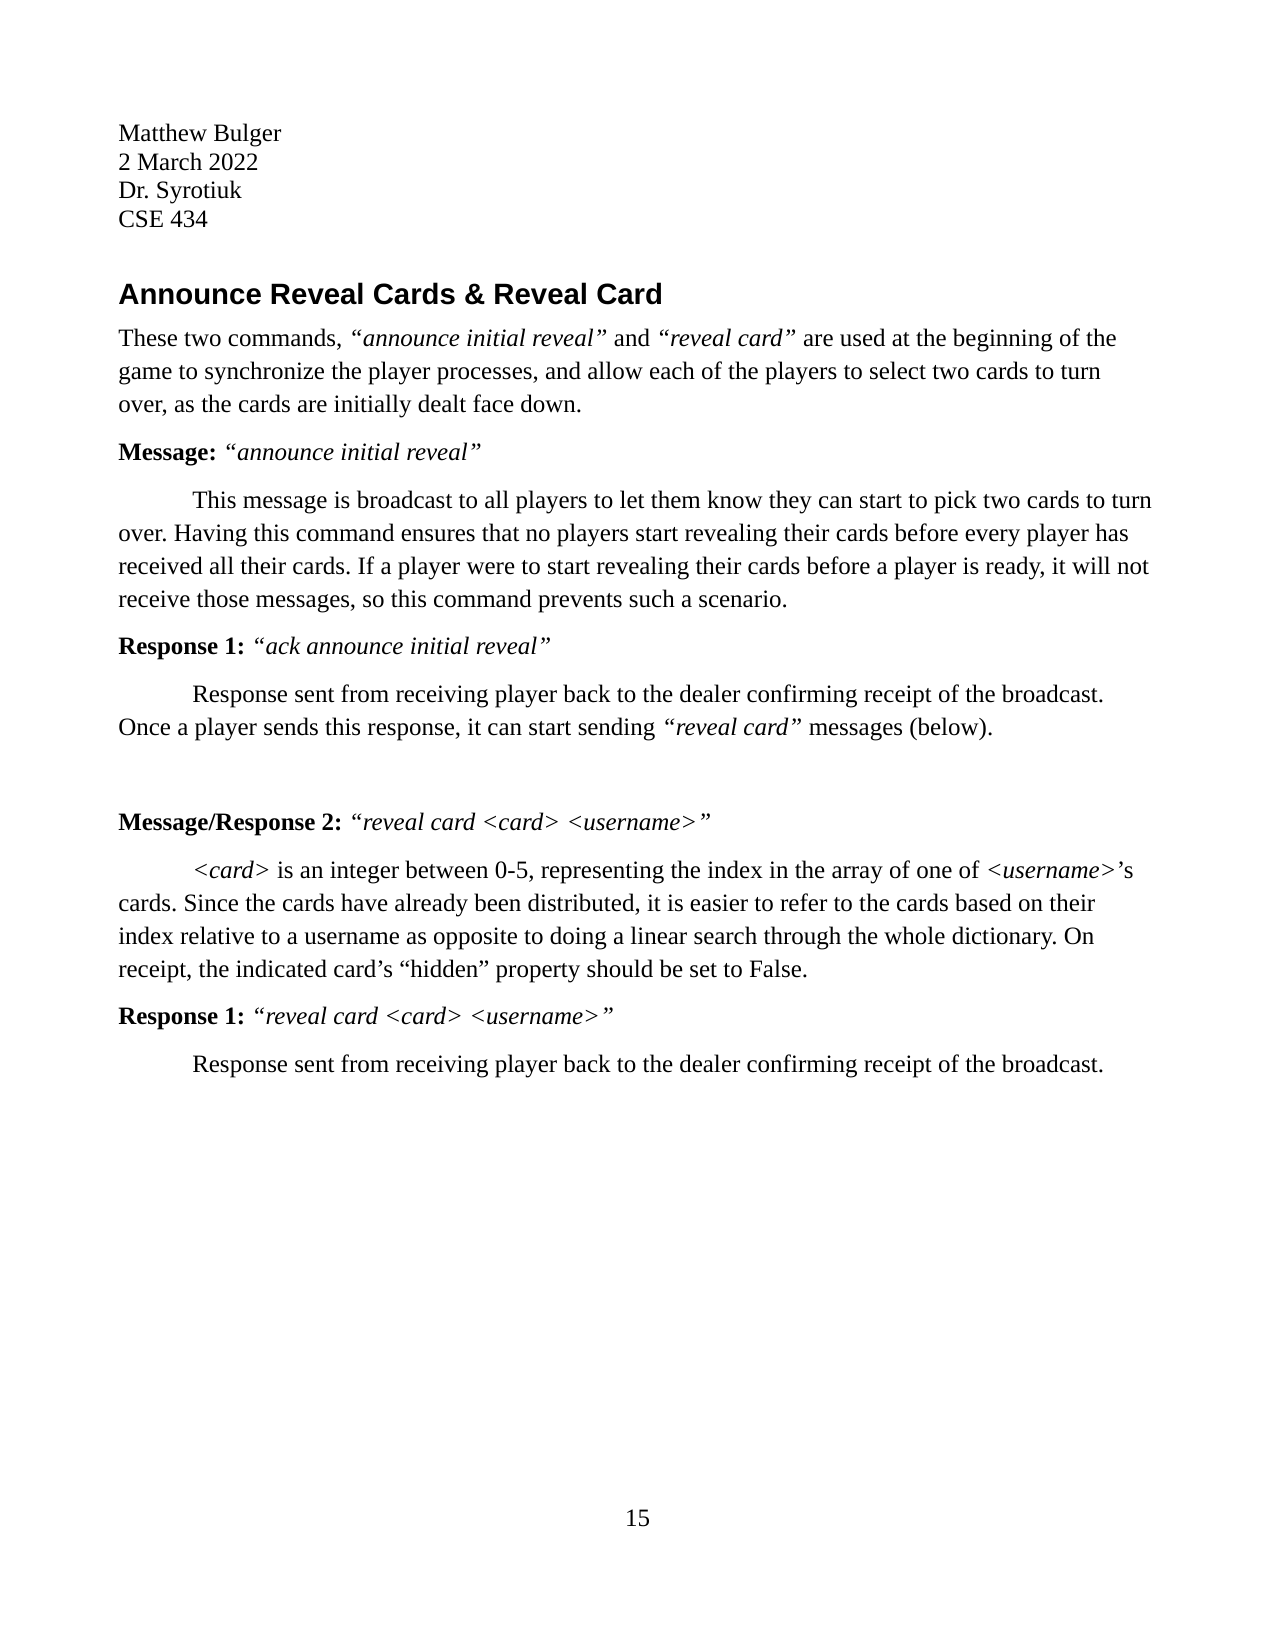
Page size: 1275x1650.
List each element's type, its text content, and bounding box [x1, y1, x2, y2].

text This message is broadcast to all players to let them know they can start to pick two cards to turn over. Having this command ensures that no players start revealing their cards before every player has received all their cards. If a player were to start revealing their cards before a player is ready, it will not receive those messages, so this command prevents such a scenario. [118, 485, 1157, 612]
text Response sent from receiving player back to the dealer confirming receipt of the broadcast. [118, 1049, 1157, 1078]
subtitle Announce Reveal Cards & Reveal Card [118, 277, 1157, 311]
text Response 1: “ack announce initial reveal” [118, 631, 1157, 660]
text Response 1: “reveal card <card> <username>” [118, 1001, 1157, 1030]
text Message/Response 2: “reveal card <card> <username>” [118, 807, 1157, 836]
text Response sent from receiving player back to the dealer confirming receipt of the broadcast. Once a player sends this response, it can start sending “reveal card” messages (below). [118, 679, 1157, 741]
text <card> is an integer between 0-5, representing the index in the array of one of <username>’s cards. Since the cards have already been distributed, it is easier to refer to the cards based on their index relative to a username as opposite to doing a linear search through the whole dictionary. On receipt, the indicated card’s “hidden” property should be set to False. [118, 855, 1157, 983]
text Message: “announce initial reveal” [118, 437, 1157, 466]
text These two commands, “announce initial reveal” and “reveal card” are used at the beginning of the game to synchronize the player processes, and allow each of the players to select two cards to turn over, as the cards are initially dealt face down. [118, 323, 1157, 418]
